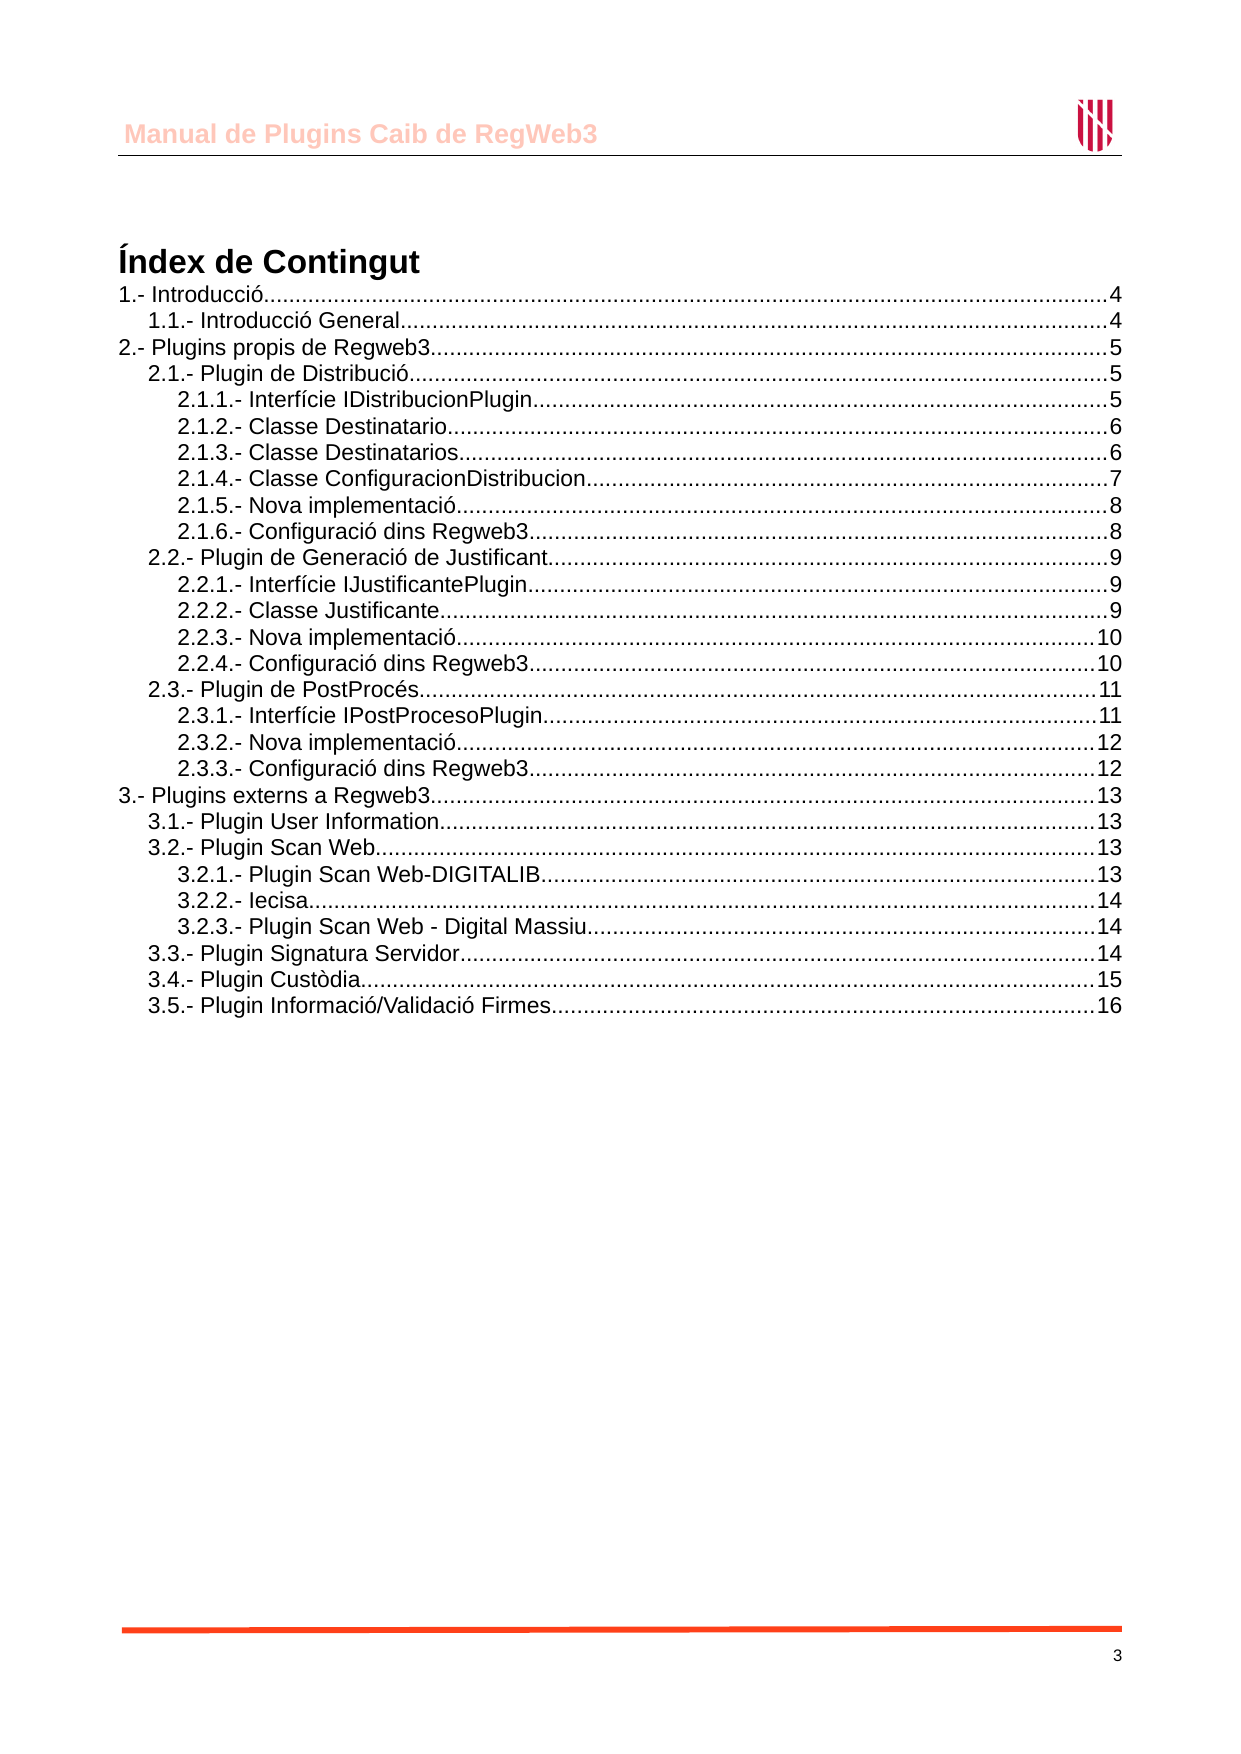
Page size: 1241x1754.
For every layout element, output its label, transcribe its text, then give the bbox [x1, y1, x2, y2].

text 2.1.6.- Configuració dins Regweb3 8 [177, 518, 1122, 544]
text 1.- Introducció 4 [118, 281, 1122, 307]
text 3.3.- Plugin Signatura Servidor 14 [148, 940, 1122, 966]
text 3.4.- Plugin Custòdia 15 [148, 966, 1122, 992]
text 2.3.1.- Interfície IPostProcesoPlugin 11 [177, 702, 1122, 729]
text 2.2.2.- Classe Justificante 9 [177, 597, 1122, 623]
text 2.3.2.- Nova implementació 12 [177, 729, 1122, 755]
text 2.1.4.- Classe ConfiguracionDistribucion 7 [177, 465, 1122, 492]
text 2.2.3.- Nova implementació 10 [177, 623, 1122, 650]
text 2.2.4.- Configuració dins Regweb3 10 [177, 650, 1122, 676]
text 2.1.2.- Classe Destinatario 6 [177, 413, 1122, 439]
picture [1075, 97, 1115, 153]
text 2.1.3.- Classe Destinatarios 6 [177, 439, 1122, 465]
text 2.3.- Plugin de PostProcés 11 [148, 676, 1122, 702]
text 3.1.- Plugin User Information 13 [148, 808, 1122, 834]
text 1.1.- Introducció General 4 [148, 307, 1122, 333]
text 3.2.2.- Iecisa 14 [177, 887, 1122, 913]
text 2.1.5.- Nova implementació 8 [177, 492, 1122, 518]
text 3.2.- Plugin Scan Web 13 [148, 834, 1122, 861]
text 2.2.1.- Interfície IJustificantePlugin 9 [177, 571, 1122, 597]
text 2.- Plugins propis de Regweb3 5 [118, 333, 1122, 360]
subtitle Índex de Contingut [118, 242, 1122, 281]
text 2.1.1.- Interfície IDistribucionPlugin 5 [177, 386, 1122, 413]
text 3.2.1.- Plugin Scan Web-DIGITALIB 13 [177, 861, 1122, 887]
text 2.3.3.- Configuració dins Regweb3 12 [177, 755, 1122, 782]
text 3.5.- Plugin Informació/Validació Firmes 16 [148, 992, 1122, 1019]
text 2.1.- Plugin de Distribució 5 [148, 360, 1122, 386]
text 3.- Plugins externs a Regweb3 13 [118, 782, 1122, 808]
text 3.2.3.- Plugin Scan Web - Digital Massiu 14 [177, 913, 1122, 940]
text 2.2.- Plugin de Generació de Justificant 9 [148, 544, 1122, 571]
